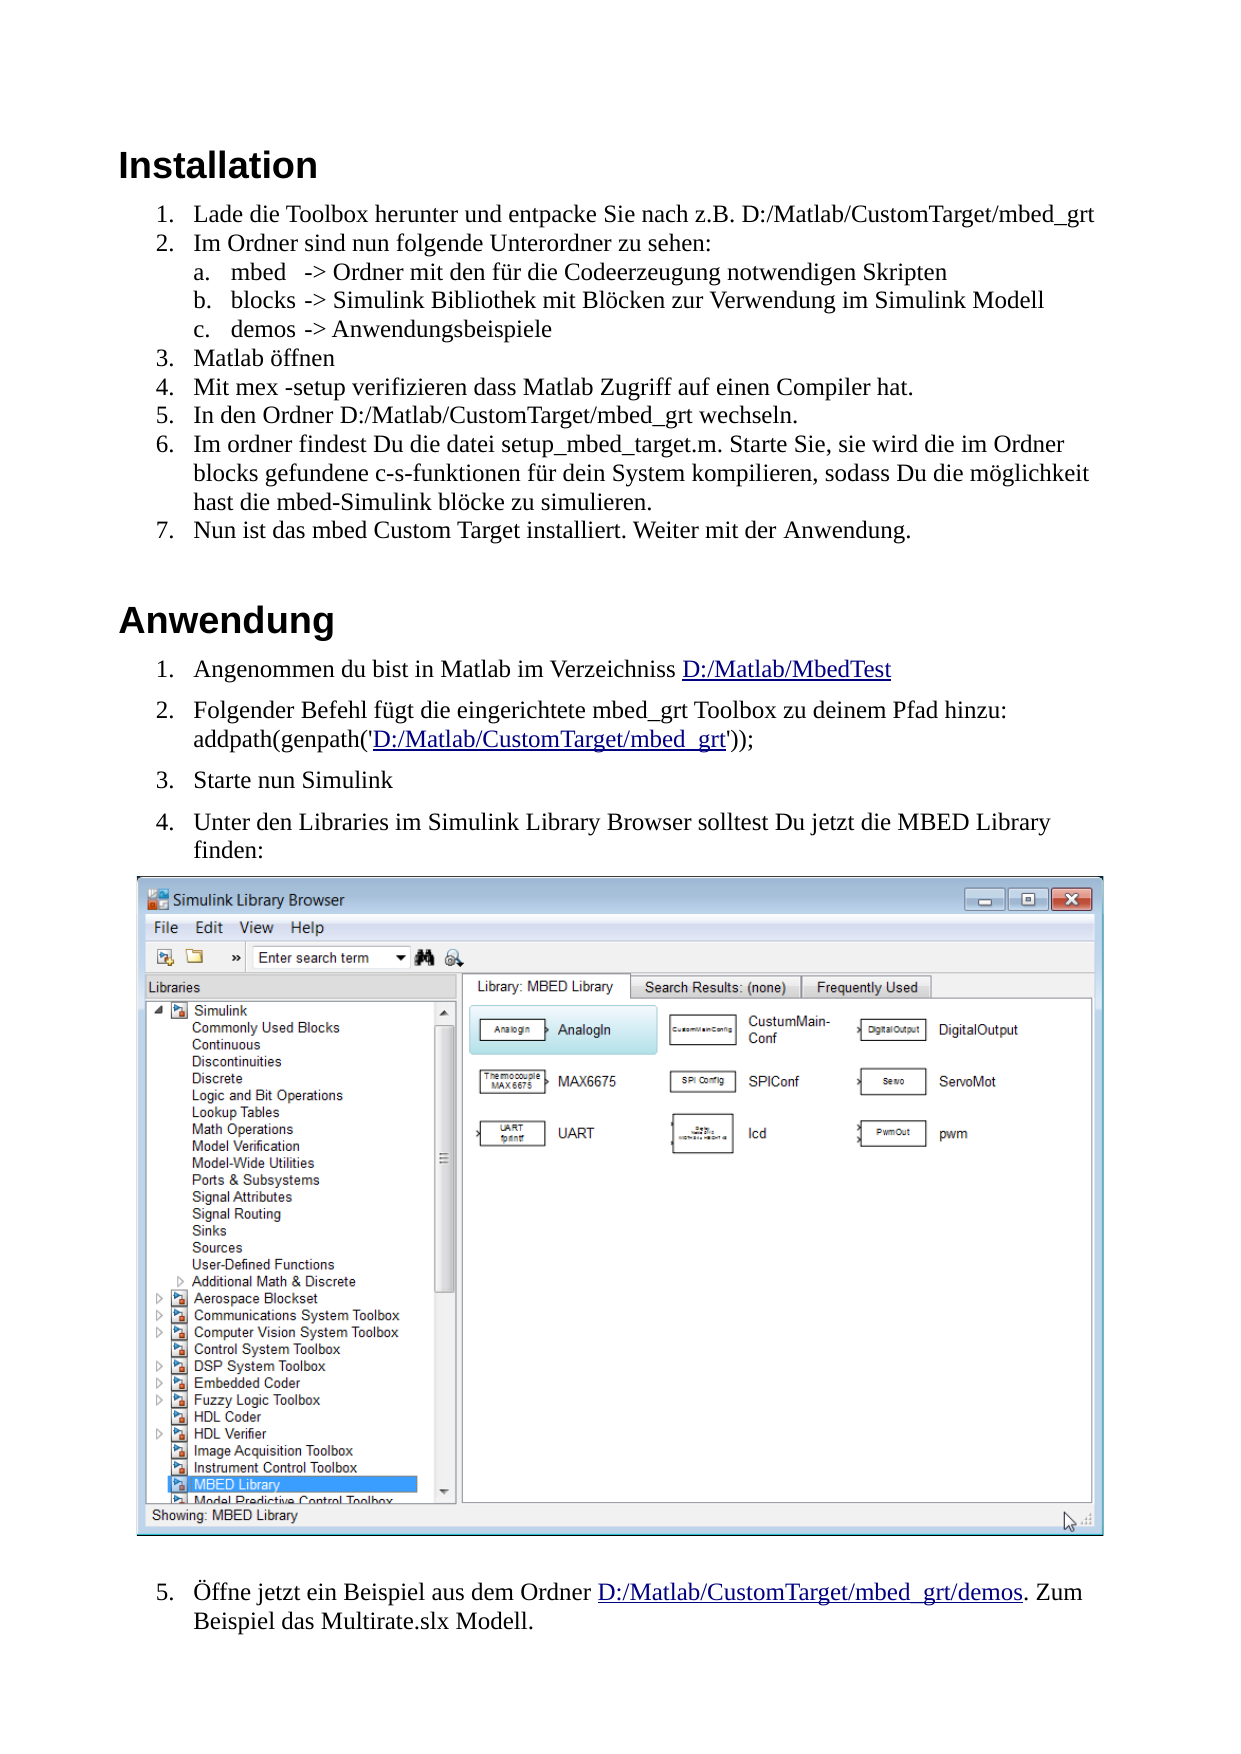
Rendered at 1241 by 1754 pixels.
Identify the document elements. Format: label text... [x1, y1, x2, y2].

list Öffne jetzt ein Beispiel aus dem Ordner D:/Matlab/CustomTarget/mbed_grt/demos. Zum Beispiel das Multirate.slx Modell. [156, 1577, 1122, 1634]
list Im ordner findest Du die datei setup_mbed_target.m. Starte Sie, sie wird die im Ordner blocks gefundene c-s-funktionen für dein System kompilieren, sodass Du die möglichkeit hast die mbed-Simulink blöcke zu simulieren. [156, 429, 1122, 516]
list Starte nun Simulink [156, 765, 1122, 794]
list Im Ordner sind nun folgende Unterordner zu sehen: [156, 228, 1122, 257]
list In den Ordner D:/Matlab/CustomTarget/mbed_grt wechseln. [156, 401, 1122, 429]
list Angenommen du bist in Matlab im Verzeichniss D:/Matlab/MbedTest [156, 654, 1122, 683]
list Folgender Befehl fügt die eingerichtete mbed_grt Toolbox zu deinem Pfad hinzu: addpath(genpath('D:/Matlab/CustomTarget/mbed_grt')); [156, 695, 1122, 753]
list Lade die Toolbox herunter und entpacke Sie nach z.B. D:/Matlab/CustomTarget/mbed_grt [156, 199, 1122, 228]
list Matlab öffnen [156, 343, 1122, 372]
list blocks -> Simulink Bibliothek mit Blöcken zur Verwendung im Simulink Modell [193, 286, 1122, 314]
list demos -> Anwendungsbeispiele [193, 314, 1122, 343]
list Unter den Libraries im Simulink Library Browser solltest Du jetzt die MBED Library finden: [156, 807, 1122, 864]
subtitle Anwendung [118, 598, 1122, 642]
list mbed -> Ordner mit den für die Codeerzeugung notwendigen Skripten [193, 257, 1122, 286]
subtitle Installation [118, 143, 1122, 187]
list Mit mex -setup verifizieren dass Matlab Zugriff auf einen Compiler hat. [156, 372, 1122, 401]
list Nun ist das mbed Custom Target installiert. Weiter mit der Anwendung. [156, 516, 1122, 544]
picture [136, 876, 1104, 1536]
